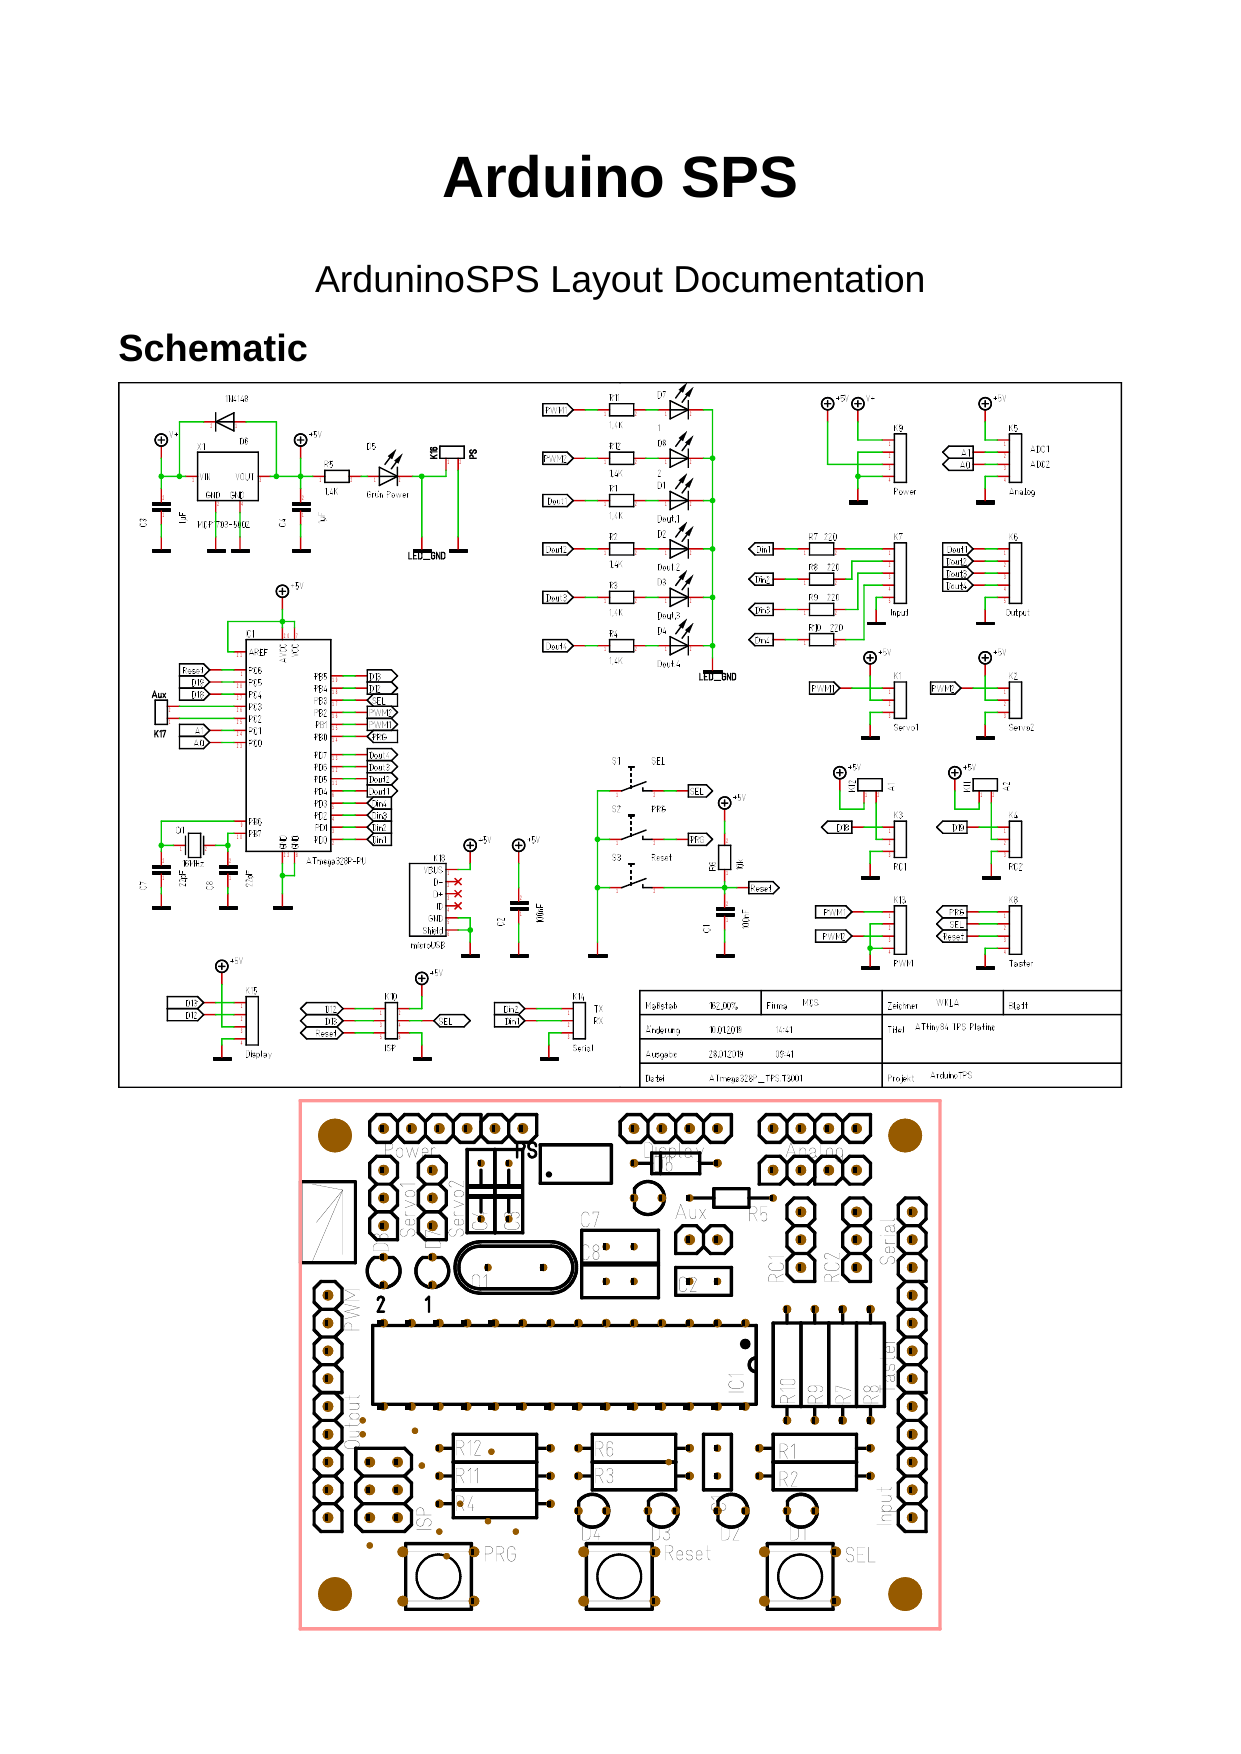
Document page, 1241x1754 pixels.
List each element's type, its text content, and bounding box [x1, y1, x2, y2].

subtitle ArduninoSPS Layout Documentation [118, 258, 1122, 301]
subtitle Schematic [118, 326, 1122, 369]
title Arduino SPS [118, 143, 1122, 210]
